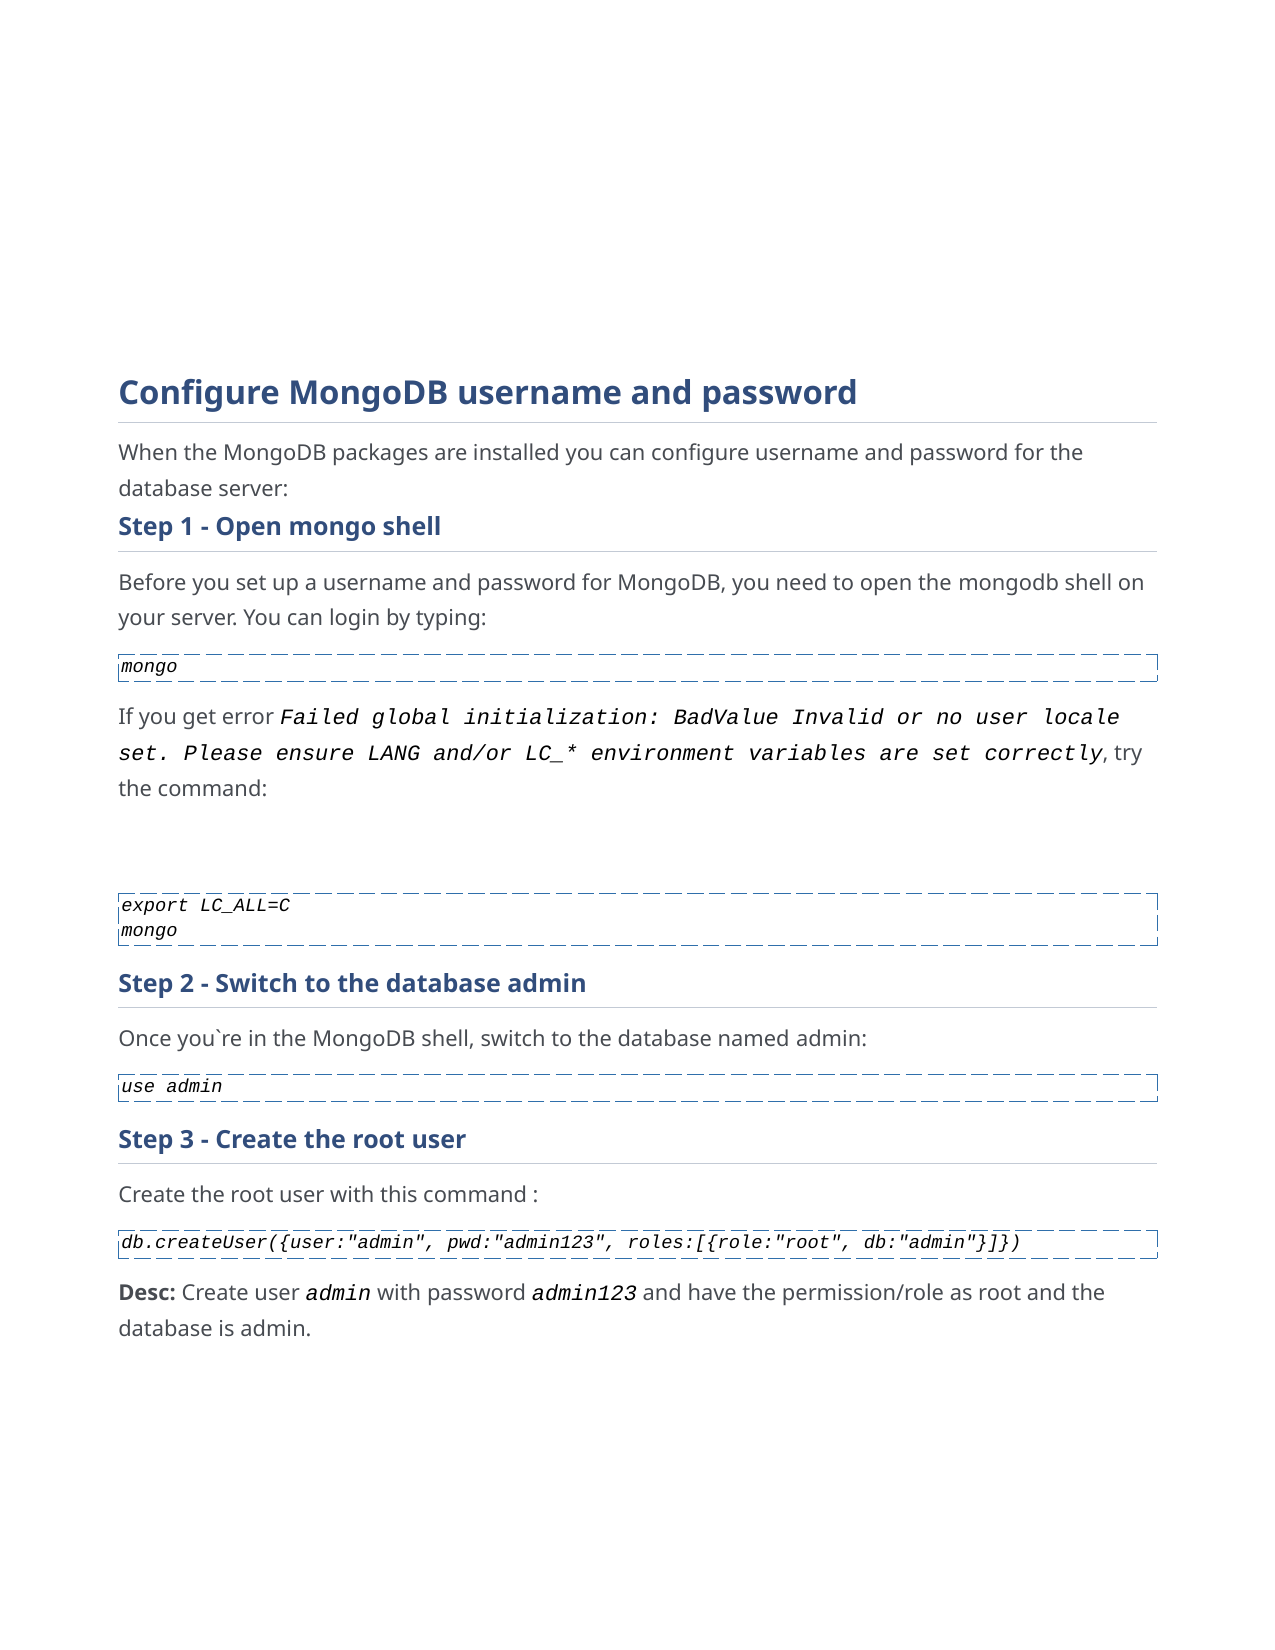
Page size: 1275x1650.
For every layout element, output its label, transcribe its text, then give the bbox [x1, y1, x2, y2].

text Create the root user with this command : [118, 1179, 1157, 1209]
text If you get error Failed global initialization: BadValue Invalid or no user locale set. Please ensure LANG and/or LC_* environment variables are set correctly, try the command: [118, 701, 1157, 802]
text Before you set up a username and password for MongoDB, you need to open the mongodb shell on your server. You can login by typing: [118, 566, 1157, 632]
text use admin [118, 1074, 1157, 1102]
subtitle Step 3 - Create the root user [118, 1121, 1157, 1163]
subtitle Step 1 - Open mongo shell [118, 509, 1157, 551]
text Once you`re in the MongoDB shell, switch to the database named admin: [118, 1023, 1157, 1053]
text When the MongoDB packages are installed you can configure username and password for the database server: [118, 437, 1157, 503]
text export LC_ALL=C mongo [118, 893, 1157, 946]
text mongo [118, 653, 1157, 681]
text db.createUser({user:"admin", pwd:"admin123", roles:[{role:"root", db:"admin"}]}) [118, 1230, 1157, 1258]
subtitle Step 2 - Switch to the database admin [118, 965, 1157, 1007]
text Desc: Create user admin with password admin123 and have the permission/role as root and the database is admin. [118, 1277, 1157, 1343]
subtitle Configure MongoDB username and password [118, 369, 1157, 422]
